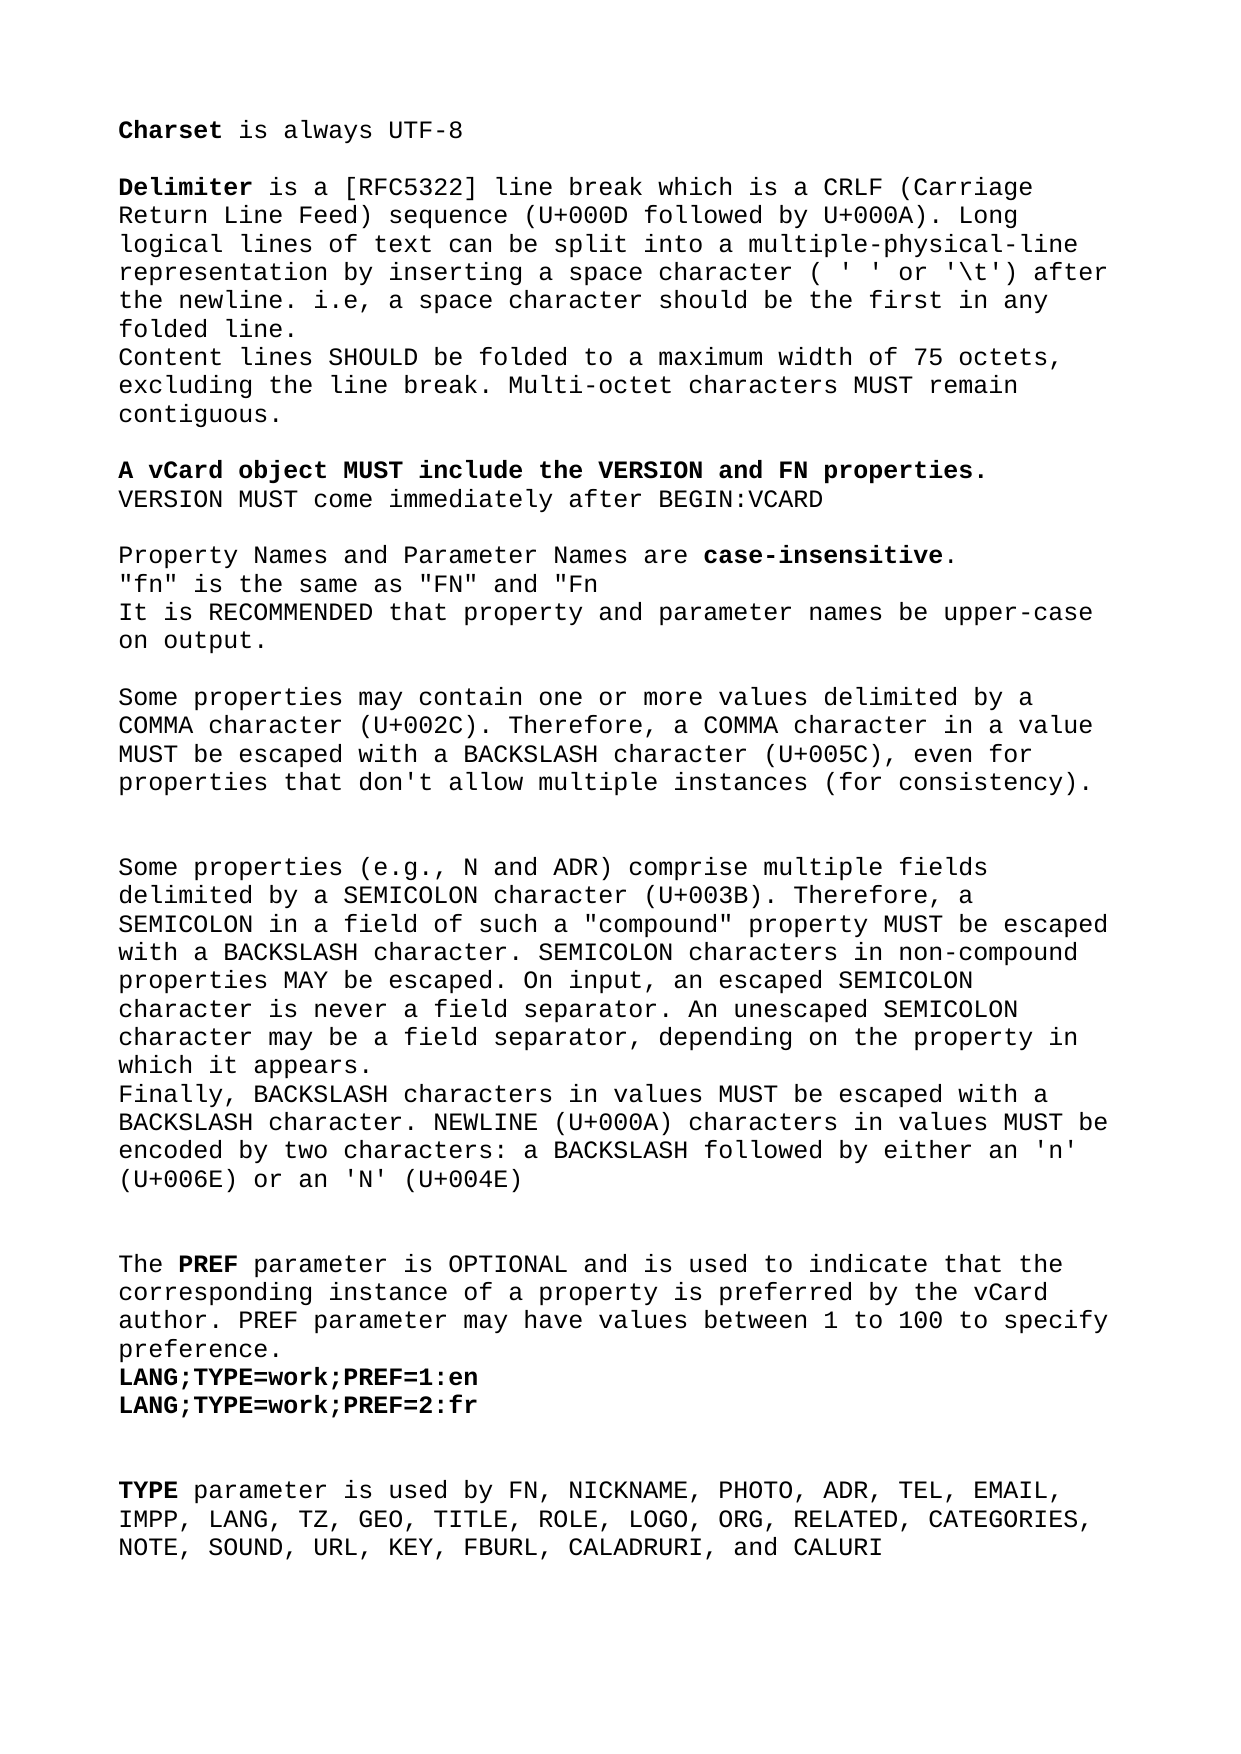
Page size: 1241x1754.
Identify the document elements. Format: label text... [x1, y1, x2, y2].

text author. PREF parameter may have values between 1 to 100 to specify preference. [118, 1308, 1122, 1365]
text Some properties (e.g., N and ADR) comprise multiple fields delimited by a SEMICOLON character (U+003B). Therefore, a SEMICOLON in a field of such a "compound" property MUST be escaped with a BACKSLASH character. SEMICOLON characters in non-compound properties MAY be escaped. On input, an escaped SEMICOLON character is never a field separator. An unescaped SEMICOLON character may be a field separator, depending on the property in which it appears. [118, 855, 1122, 1081]
text The PREF parameter is OPTIONAL and is used to indicate that the [118, 1251, 1122, 1280]
text corresponding instance of a property is preferred by the vCard [118, 1280, 1122, 1308]
text LANG;TYPE=work;PREF=1:en [118, 1365, 1122, 1393]
text Content lines SHOULD be folded to a maximum width of 75 octets, excluding the line break. Multi-octet characters MUST remain contiguous. [118, 345, 1122, 430]
text Property Names and Parameter Names are case-insensitive. [118, 543, 1122, 571]
text Some properties may contain one or more values delimited by a COMMA character (U+002C). Therefore, a COMMA character in a value MUST be escaped with a BACKSLASH character (U+005C), even for properties that don't allow multiple instances (for consistency). [118, 685, 1122, 798]
text Charset is always UTF-8 [118, 118, 1122, 146]
text It is RECOMMENDED that property and parameter names be upper-case on output. [118, 600, 1122, 656]
text VERSION MUST come immediately after BEGIN:VCARD [118, 486, 1122, 515]
text A vCard object MUST include the VERSION and FN properties. [118, 458, 1122, 486]
text Finally, BACKSLASH characters in values MUST be escaped with a BACKSLASH character. NEWLINE (U+000A) characters in values MUST be encoded by two characters: a BACKSLASH followed by either an 'n' (U+006E) or an 'N' (U+004E) [118, 1081, 1122, 1195]
text TYPE parameter is used by FN, NICKNAME, PHOTO, ADR, TEL, EMAIL, IMPP, LANG, TZ, GEO, TITLE, ROLE, LOGO, ORG, RELATED, CATEGORIES, NOTE, SOUND, URL, KEY, FBURL, CALADRURI, and CALURI [118, 1478, 1122, 1563]
text "fn" is the same as "FN" and "Fn [118, 571, 1122, 600]
text Delimiter is a [RFC5322] line break which is a CRLF (Carriage Return Line Feed) sequence (U+000D followed by U+000A). Long logical lines of text can be split into a multiple-physical-line representation by inserting a space character ( ' ' or '\t') after the newline. i.e, a space character should be the first in any folded line. [118, 175, 1122, 345]
text LANG;TYPE=work;PREF=2:fr [118, 1393, 1122, 1421]
